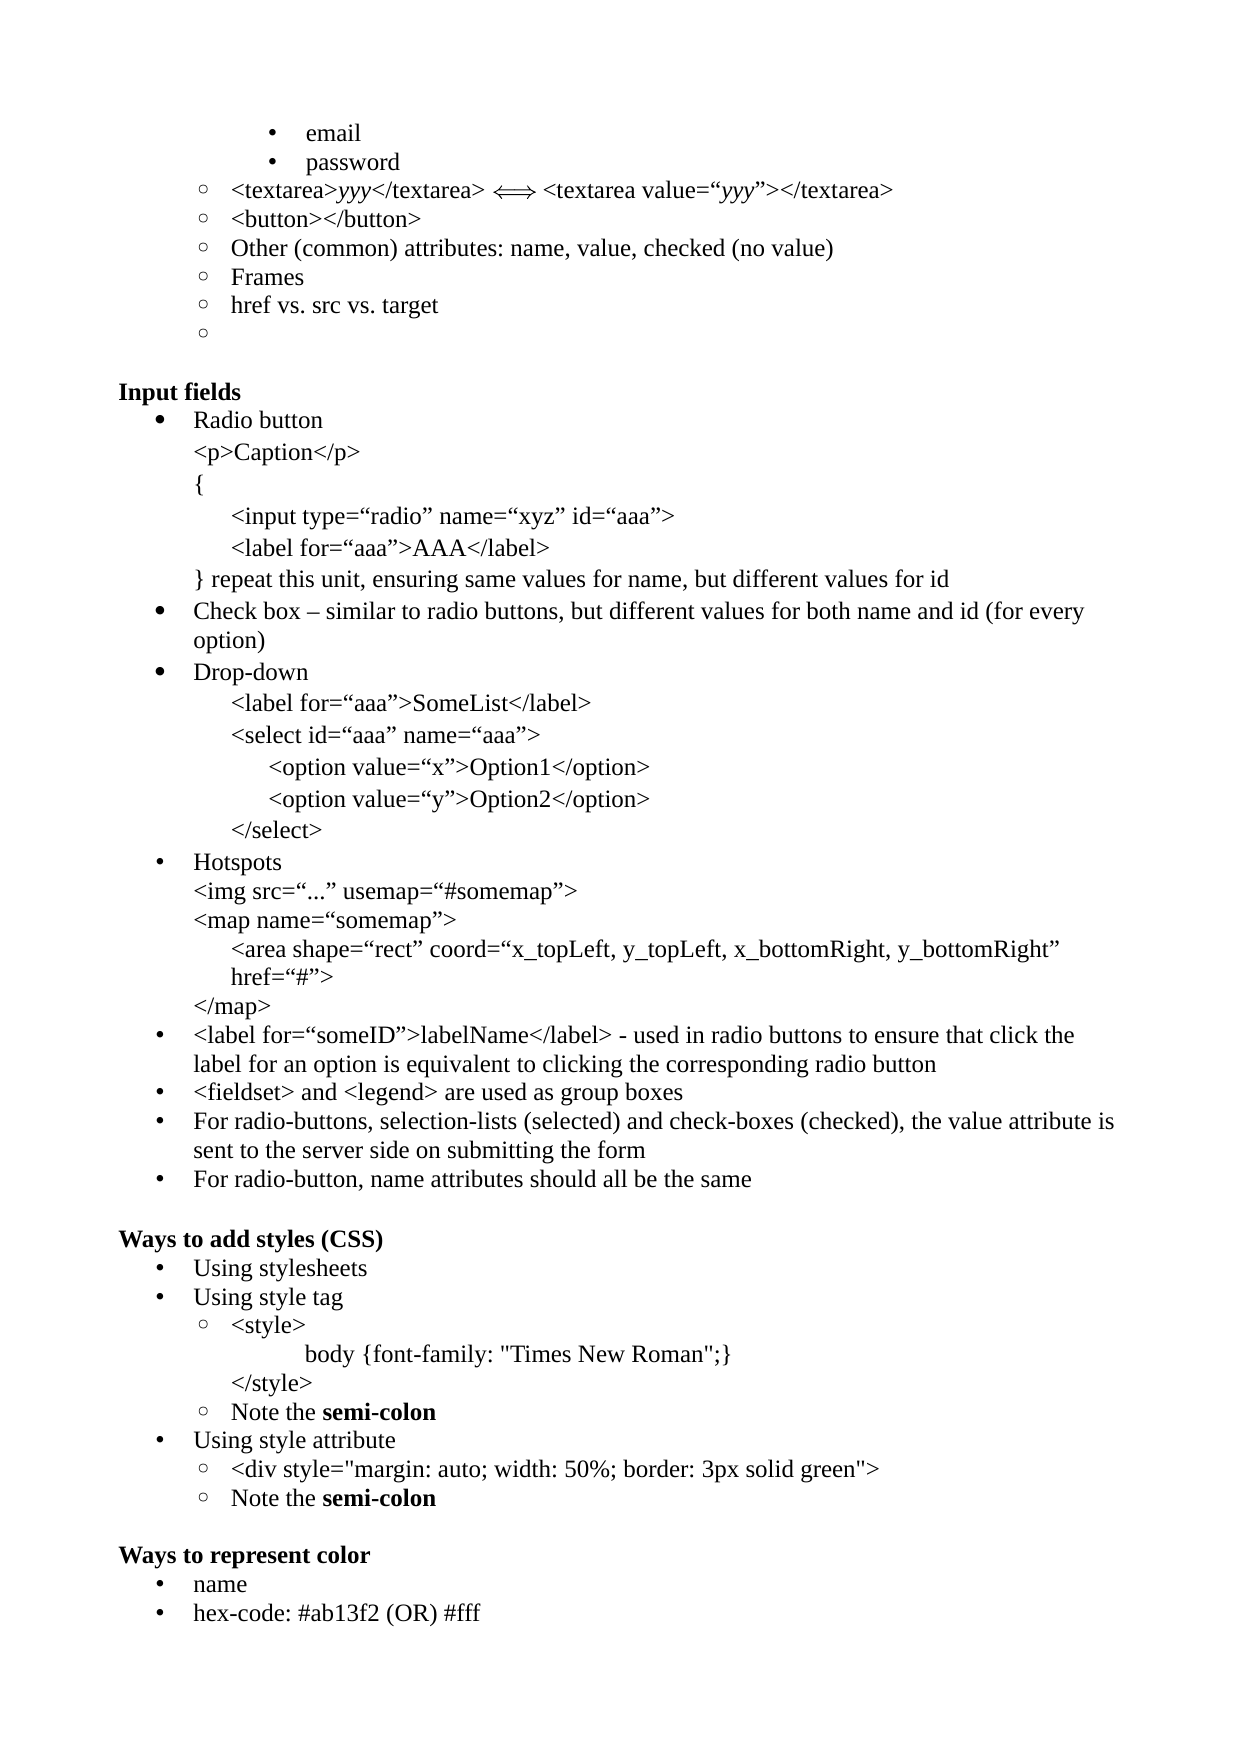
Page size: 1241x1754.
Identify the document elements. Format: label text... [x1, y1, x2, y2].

list Check box – similar to radio buttons, but different values for both name and id (for every option) [156, 596, 1122, 654]
text Input fields [118, 377, 1122, 406]
list Radio button [156, 406, 1122, 434]
text <p>Caption</p> [193, 437, 1122, 466]
list For radio-buttons, selection-lists (selected) and check-boxes (checked), the value attribute is sent to the server side on submitting the form [156, 1106, 1122, 1164]
text <input type=“radio” name=“xyz” id=“aaa”> [231, 501, 1122, 530]
list <img src=“...” usemap=“#somemap”> [156, 876, 1122, 905]
list <textarea>yyy</textarea> <textarea value=“yyy”></textarea> [193, 176, 1122, 204]
text <option value=“y”>Option2</option> [268, 784, 1122, 813]
text Ways to add styles (CSS) [118, 1224, 1122, 1253]
list Note the semi-colon [193, 1397, 1122, 1425]
text <label for=“aaa”>AAA</label> [231, 533, 1122, 561]
list Note the semi-colon [193, 1483, 1122, 1512]
list For radio-button, name attributes should all be the same [156, 1164, 1122, 1192]
text Ways to represent color [118, 1540, 1122, 1569]
list </style> [193, 1368, 1122, 1397]
text } repeat this unit, ensuring same values for name, but different values for id [193, 564, 1122, 593]
list Hotspots [156, 847, 1122, 876]
text <option value=“x”>Option1</option> [268, 752, 1122, 781]
list Other (common) attributes: name, value, checked (no value) [193, 233, 1122, 262]
list <style> [193, 1310, 1122, 1339]
list password [268, 147, 1122, 176]
list <fieldset> and <legend> are used as group boxes [156, 1077, 1122, 1106]
list <label for=“someID”>labelName</label> - used in radio buttons to ensure that click the label for an option is equivalent to clicking the corresponding radio button [156, 1020, 1122, 1077]
list email [268, 118, 1122, 147]
list </map> [156, 991, 1122, 1020]
list Drop-down [156, 657, 1122, 686]
list name [156, 1569, 1122, 1598]
text <select id=“aaa” name=“aaa”> [231, 720, 1122, 749]
text { [193, 469, 1122, 498]
list <button></button> [193, 204, 1122, 233]
list Using stylesheets [156, 1253, 1122, 1282]
list <area shape=“rect” coord=“x_topLeft, y_topLeft, x_bottomRight, y_bottomRight” href=“#”> [193, 934, 1122, 991]
list href vs. src vs. target [193, 291, 1122, 319]
list body {font-family: "Times New Roman";} [193, 1339, 1122, 1368]
text <label for=“aaa”>SomeList</label> [231, 688, 1122, 717]
list <div style="margin: auto; width: 50%; border: 3px solid green"> [193, 1454, 1122, 1483]
text </select> [231, 816, 1122, 844]
list Using style attribute [156, 1425, 1122, 1454]
list Using style tag [156, 1282, 1122, 1310]
list hex-code: #ab13f2 (OR) #fff [156, 1598, 1122, 1627]
list <map name=“somemap”> [156, 905, 1122, 934]
list Frames [193, 262, 1122, 291]
